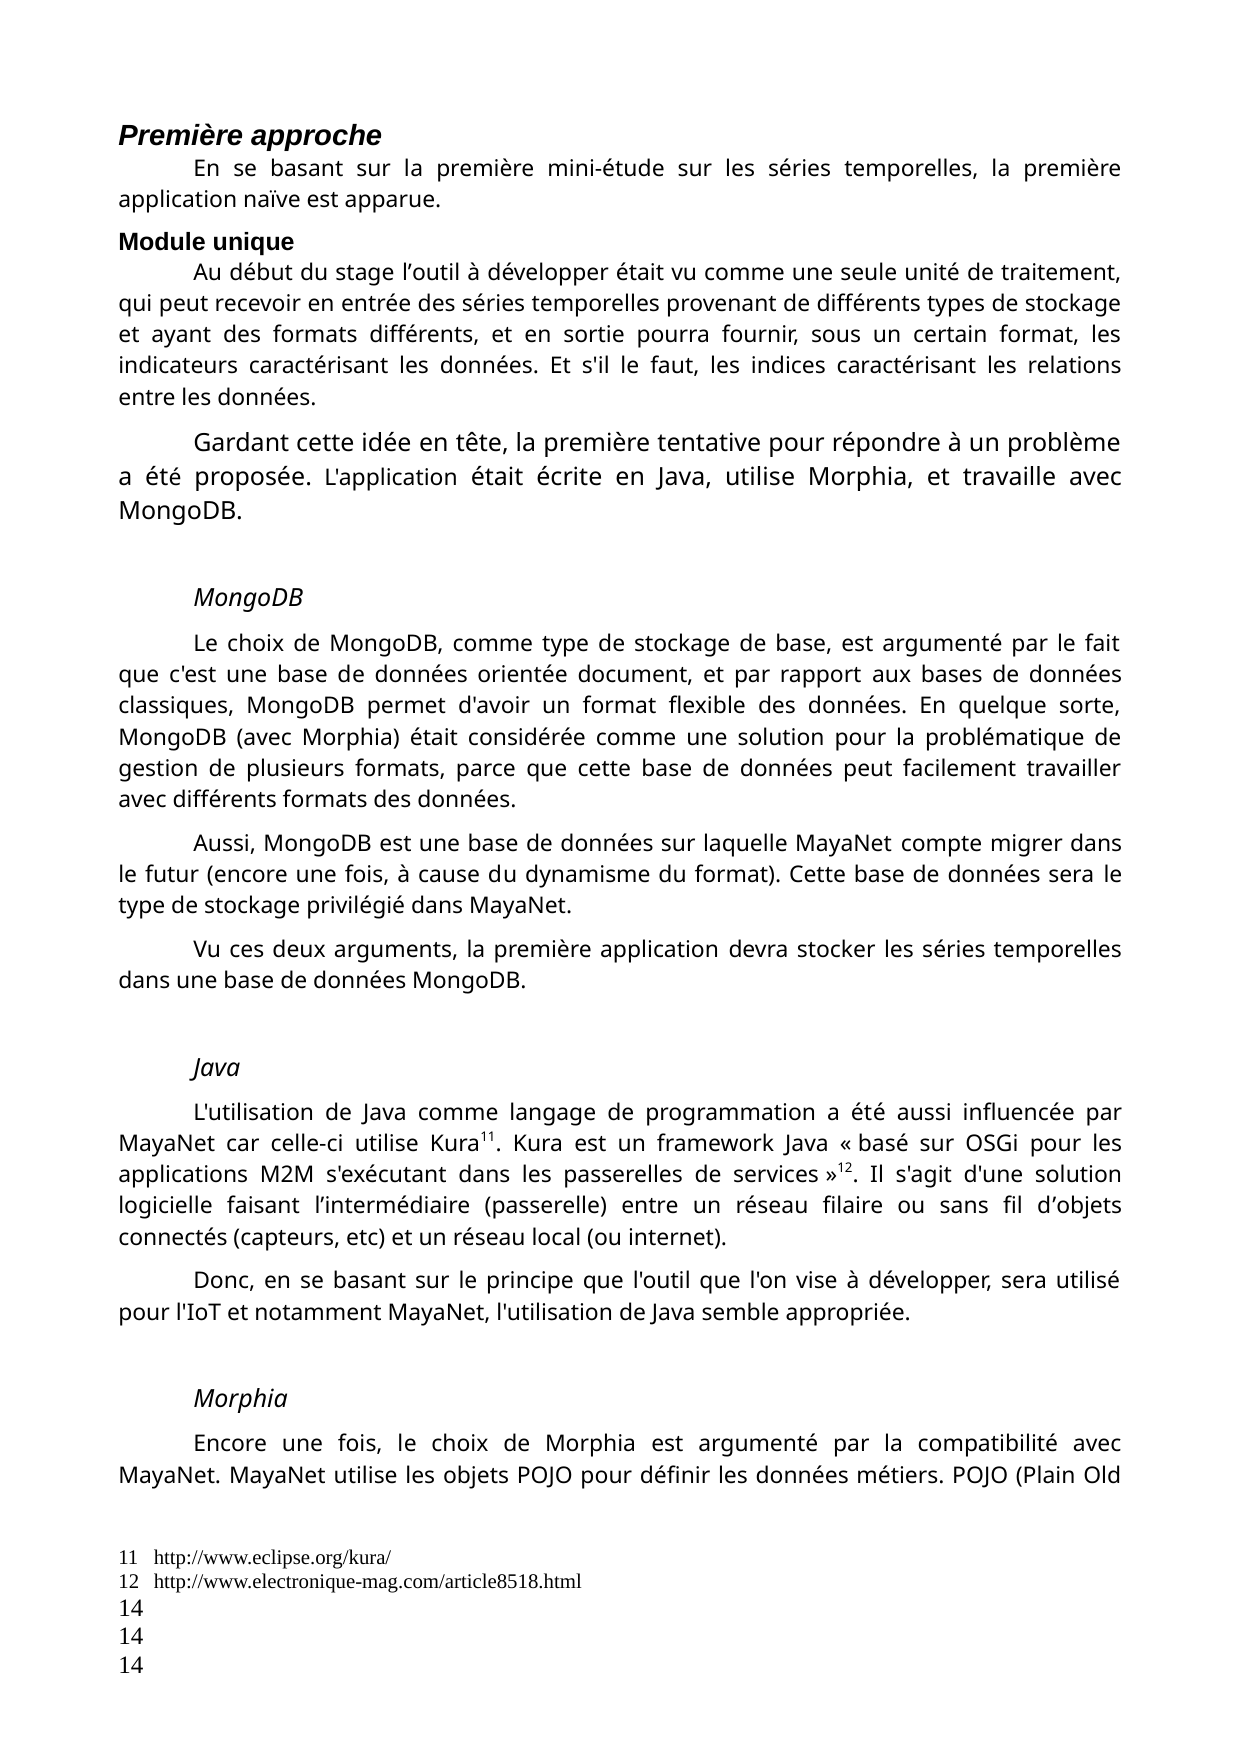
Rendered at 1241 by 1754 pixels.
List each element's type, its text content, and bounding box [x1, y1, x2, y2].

text L'utilisation de Java comme langage de programmation a été aussi influencée par MayaNet car celle-ci utilise Kura. Kura est un framework Java « basé sur OSGi pour les applications M2M s'exécutant dans les passerelles de services ». Il s'agit d'une solution logicielle faisant l’intermédiaire (passerelle) entre un réseau filaire ou sans fil d’objets connectés (capteurs, etc) et un réseau local (ou internet). [118, 1096, 1122, 1252]
text http://www.eclipse.org/kura/ [118, 1544, 1122, 1569]
text Gardant cette idée en tête, la première tentative pour répondre à un problème a été proposée. L'application était écrite en Java, utilise Morphia, et travaille avec MongoDB. [118, 424, 1122, 526]
subtitle Module unique [118, 227, 1122, 255]
text Vu ces deux arguments, la première application devra stocker les séries temporelles dans une base de données MongoDB. [118, 933, 1122, 995]
subtitle Première approche [118, 118, 1122, 152]
text http://www.electronique-mag.com/article8518.html [118, 1569, 1122, 1593]
text Aussi, MongoDB est une base de données sur laquelle MayaNet compte migrer dans le futur (encore une fois, à cause du dynamisme du format). Cette base de données sera le type de stockage privilégié dans MayaNet. [118, 827, 1122, 920]
text Le choix de MongoDB, comme type de stockage de base, est argumenté par le fait que c'est une base de données orientée document, et par rapport aux bases de données classiques, MongoDB permet d'avoir un format flexible des données. En quelque sorte, MongoDB (avec Morphia) était considérée comme une solution pour la problématique de gestion de plusieurs formats, parce que cette base de données peut facilement travailler avec différents formats des données. [118, 627, 1122, 814]
text Au début du stage l’outil à développer était vu comme une seule unité de traitement, qui peut recevoir en entrée des séries temporelles provenant de différents types de stockage et ayant des formats différents, et en sortie pourra fournir, sous un certain format, les indicateurs caractérisant les données. Et s'il le faut, les indices caractérisant les relations entre les données. [118, 255, 1122, 412]
text MongoDB [118, 580, 1122, 614]
text Morphia [118, 1381, 1122, 1415]
text Donc, en se basant sur le principe que l'outil que l'on vise à développer, sera utilisé pour l'IoT et notamment MayaNet, l'utilisation de Java semble appropriée. [118, 1264, 1122, 1327]
text En se basant sur la première mini-étude sur les séries temporelles, la première application naïve est apparue. [118, 152, 1122, 214]
text Java [118, 1049, 1122, 1083]
text Encore une fois, le choix de Morphia est argumenté par la compatibilité avec MayaNet. MayaNet utilise les objets POJO pour définir les données métiers. POJO (Plain Old [118, 1427, 1122, 1490]
